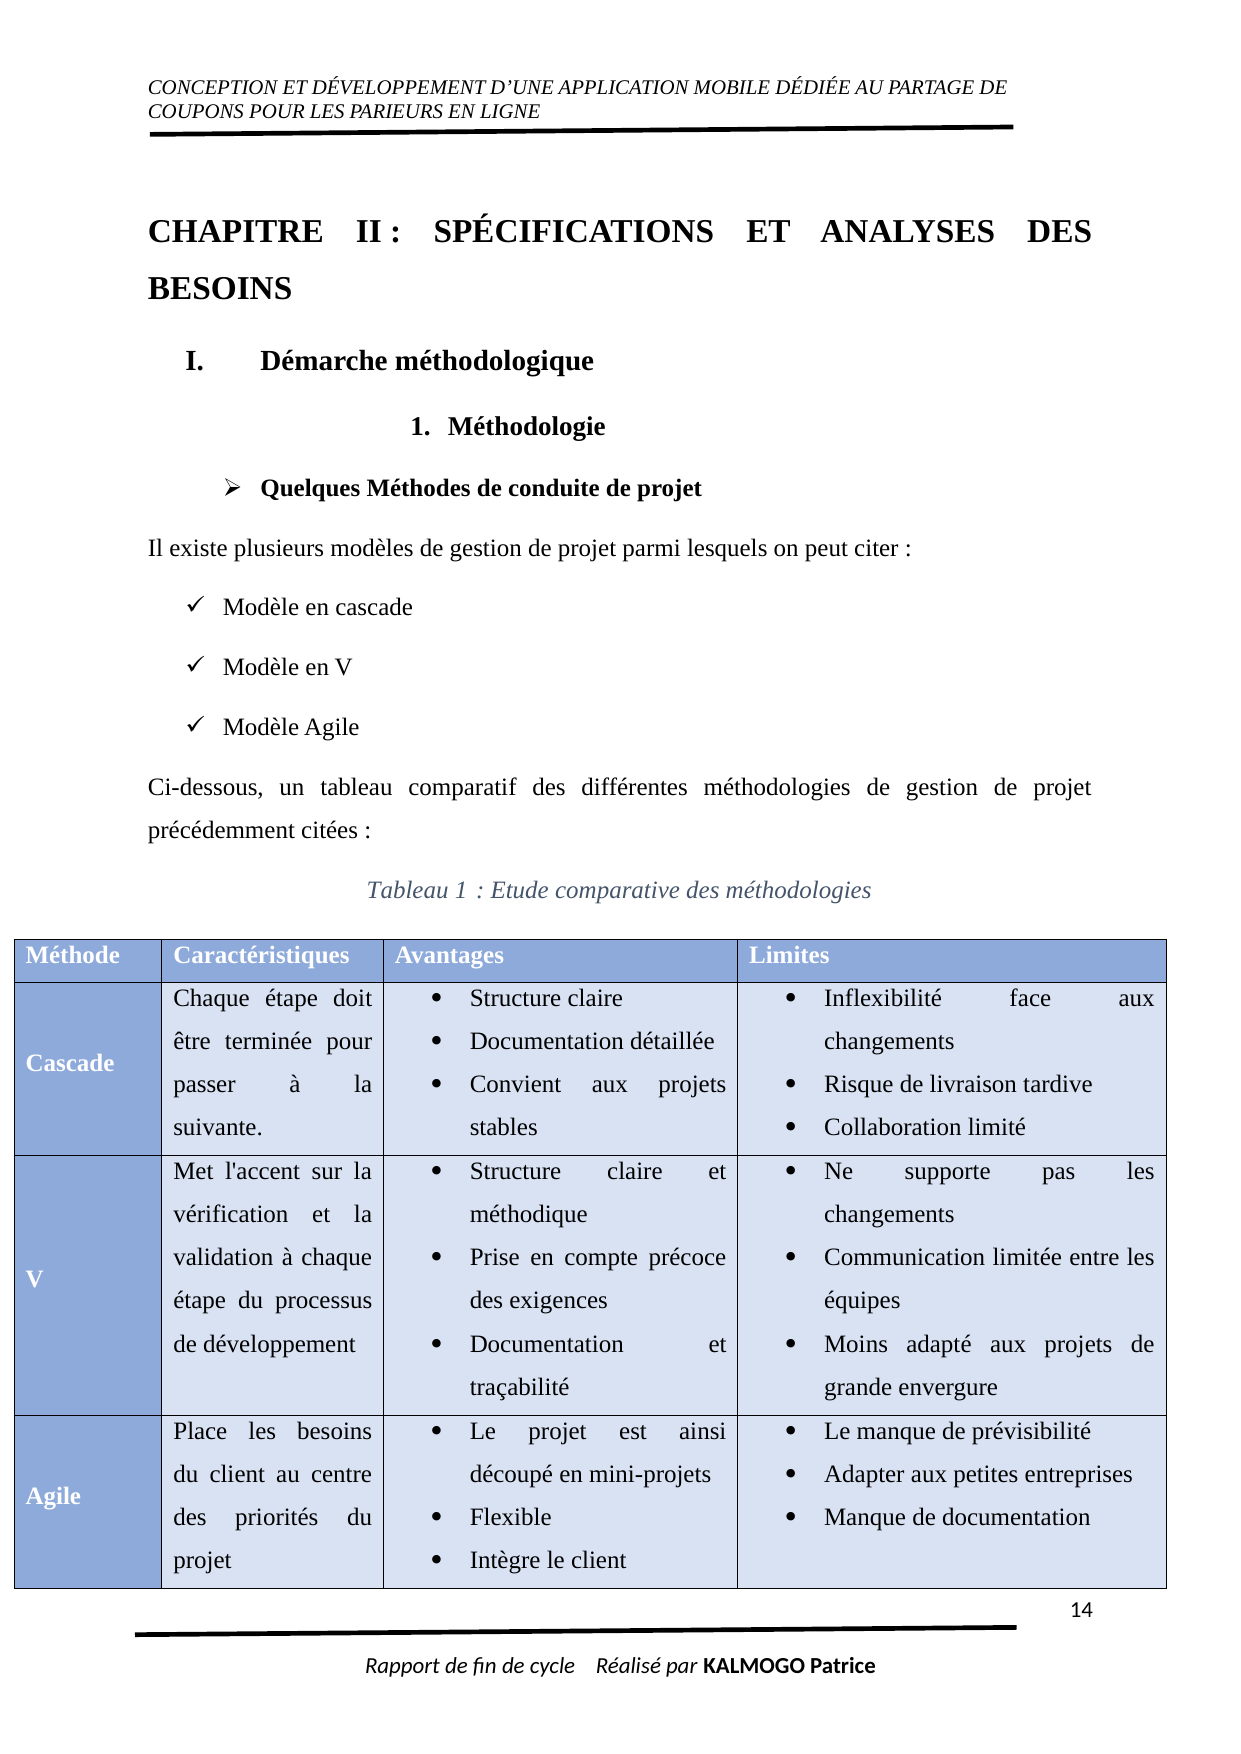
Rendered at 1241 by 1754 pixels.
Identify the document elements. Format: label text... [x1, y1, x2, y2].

table_header Caractéristiques [162, 940, 383, 982]
list Modèle Agile [185, 712, 1093, 741]
table_header Méthode [15, 940, 161, 982]
table_header Avantages [384, 940, 737, 982]
table_cell Cascade [15, 983, 161, 1155]
text Il existe plusieurs modèles de gestion de projet parmi lesquels on peut citer : [148, 533, 1093, 561]
text Ci-dessous, un tableau comparatif des différentes méthodologies de gestion de projet précédemment citées : [148, 772, 1093, 844]
list Méthodologie [410, 409, 1093, 441]
list Quelques Méthodes de conduite de projet [223, 473, 1093, 502]
table_cell Structure claire et méthodique Prise en compte précoce des exigences Documentation et traçabilité [384, 1156, 737, 1415]
text Tableau 1 : Etude comparative des méthodologies [148, 875, 1093, 903]
table_cell Met l'accent sur la vérification et la validation à chaque étape du processus de développement [162, 1156, 383, 1415]
table_cell V [15, 1156, 161, 1415]
list Modèle en V [185, 652, 1093, 681]
table_cell Le projet est ainsi découpé en mini-projets Flexible Intègre le client [384, 1416, 737, 1588]
table_header Limites [738, 940, 1166, 982]
table_cell Agile [15, 1416, 161, 1588]
list Modèle en cascade [185, 592, 1093, 621]
table_cell Structure claire Documentation détaillée Convient aux projets stables [384, 983, 737, 1155]
table_cell Inflexibilité face aux changements Risque de livraison tardive Collaboration limité [738, 983, 1166, 1155]
table_cell Ne supporte pas les changements Communication limitée entre les équipes Moins adapté aux projets de grande envergure [738, 1156, 1166, 1415]
table_cell Le manque de prévisibilité Adapter aux petites entreprises Manque de documentation [738, 1416, 1166, 1588]
list Démarche méthodologique [185, 343, 1093, 376]
subtitle CHAPITRE II : SPÉCIFICATIONS ET ANALYSES DES BESOINS [148, 211, 1093, 307]
table_cell Chaque étape doit être terminée pour passer à la suivante. [162, 983, 383, 1155]
table_cell Place les besoins du client au centre des priorités du projet [162, 1416, 383, 1588]
